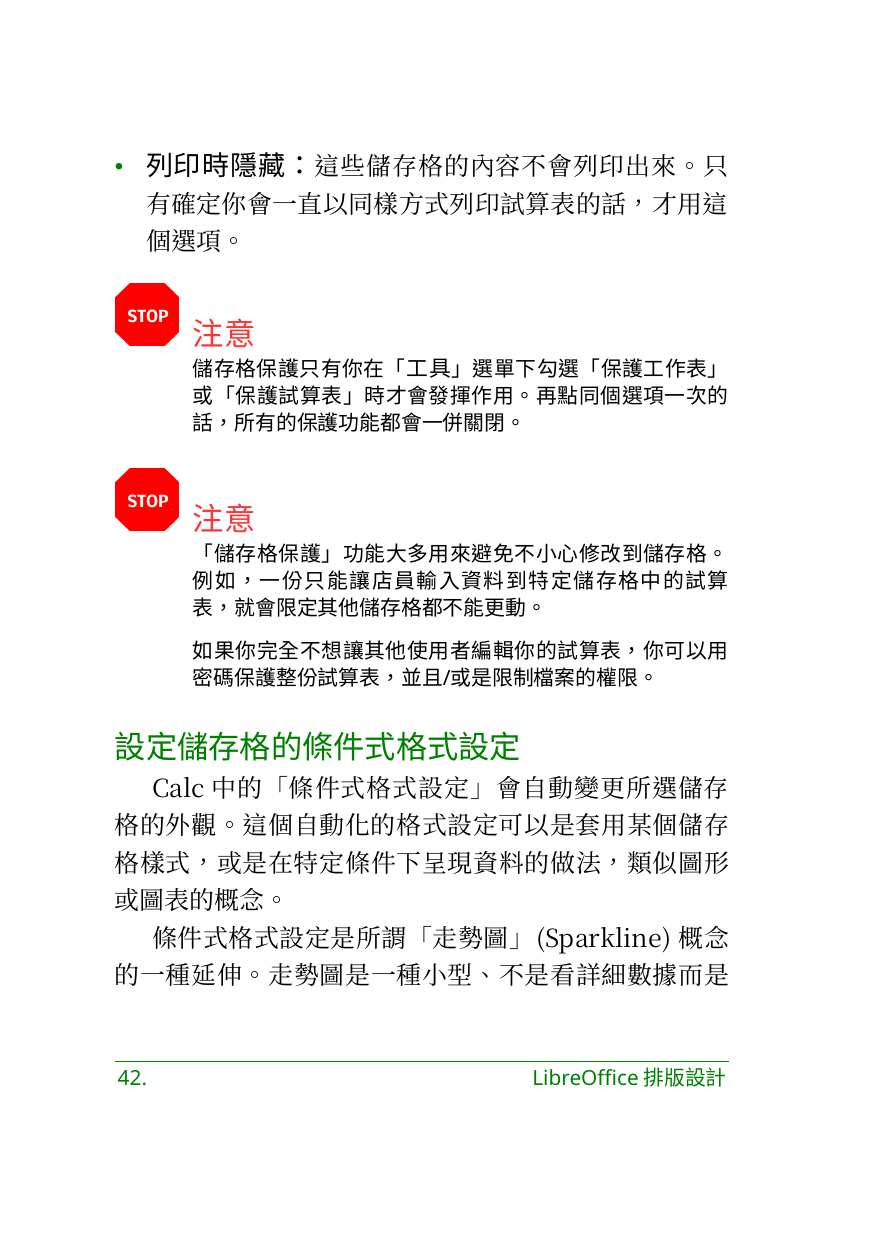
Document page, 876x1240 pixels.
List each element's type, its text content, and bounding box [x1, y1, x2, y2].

picture [115, 283, 179, 346]
list 注意 [114, 467, 729, 540]
picture [115, 468, 179, 531]
text 儲存格保護只有你在「工具」選單下勾選「保護工作表」或「保護試算表」時才會發揮作用。再點同個選項一次的話，所有的保護功能都會一併關閉。 [193, 355, 729, 436]
text 條件式格式設定是所謂「走勢圖」(Sparkline) 概念的一種延伸。走勢圖是一種小型、不是看詳細數據而是 [114, 917, 729, 992]
text 如果你完全不想讓其他使用者編輯你的試算表，你可以用密碼保護整份試算表，並且/或是限制檔案的權限。 [193, 637, 729, 691]
subtitle 設定儲存格的條件式格式設定 [114, 722, 729, 767]
text 「儲存格保護」功能大多用來避免不小心修改到儲存格。例如，一份只能讓店員輸入資料到特定儲存格中的試算表，就會限定其他儲存格都不能更動。 [193, 540, 729, 621]
list 列印時隱藏：這些儲存格的內容不會列印出來。只有確定你會一直以同樣方式列印試算表的話，才用這個選項。 [114, 146, 729, 258]
text Calc中的「條件式格式設定」會自動變更所選儲存格的外觀。這個自動化的格式設定可以是套用某個儲存格樣式，或是在特定條件下呈現資料的做法，類似圖形或圖表的概念。 [114, 767, 729, 917]
list 注意 [114, 282, 729, 355]
